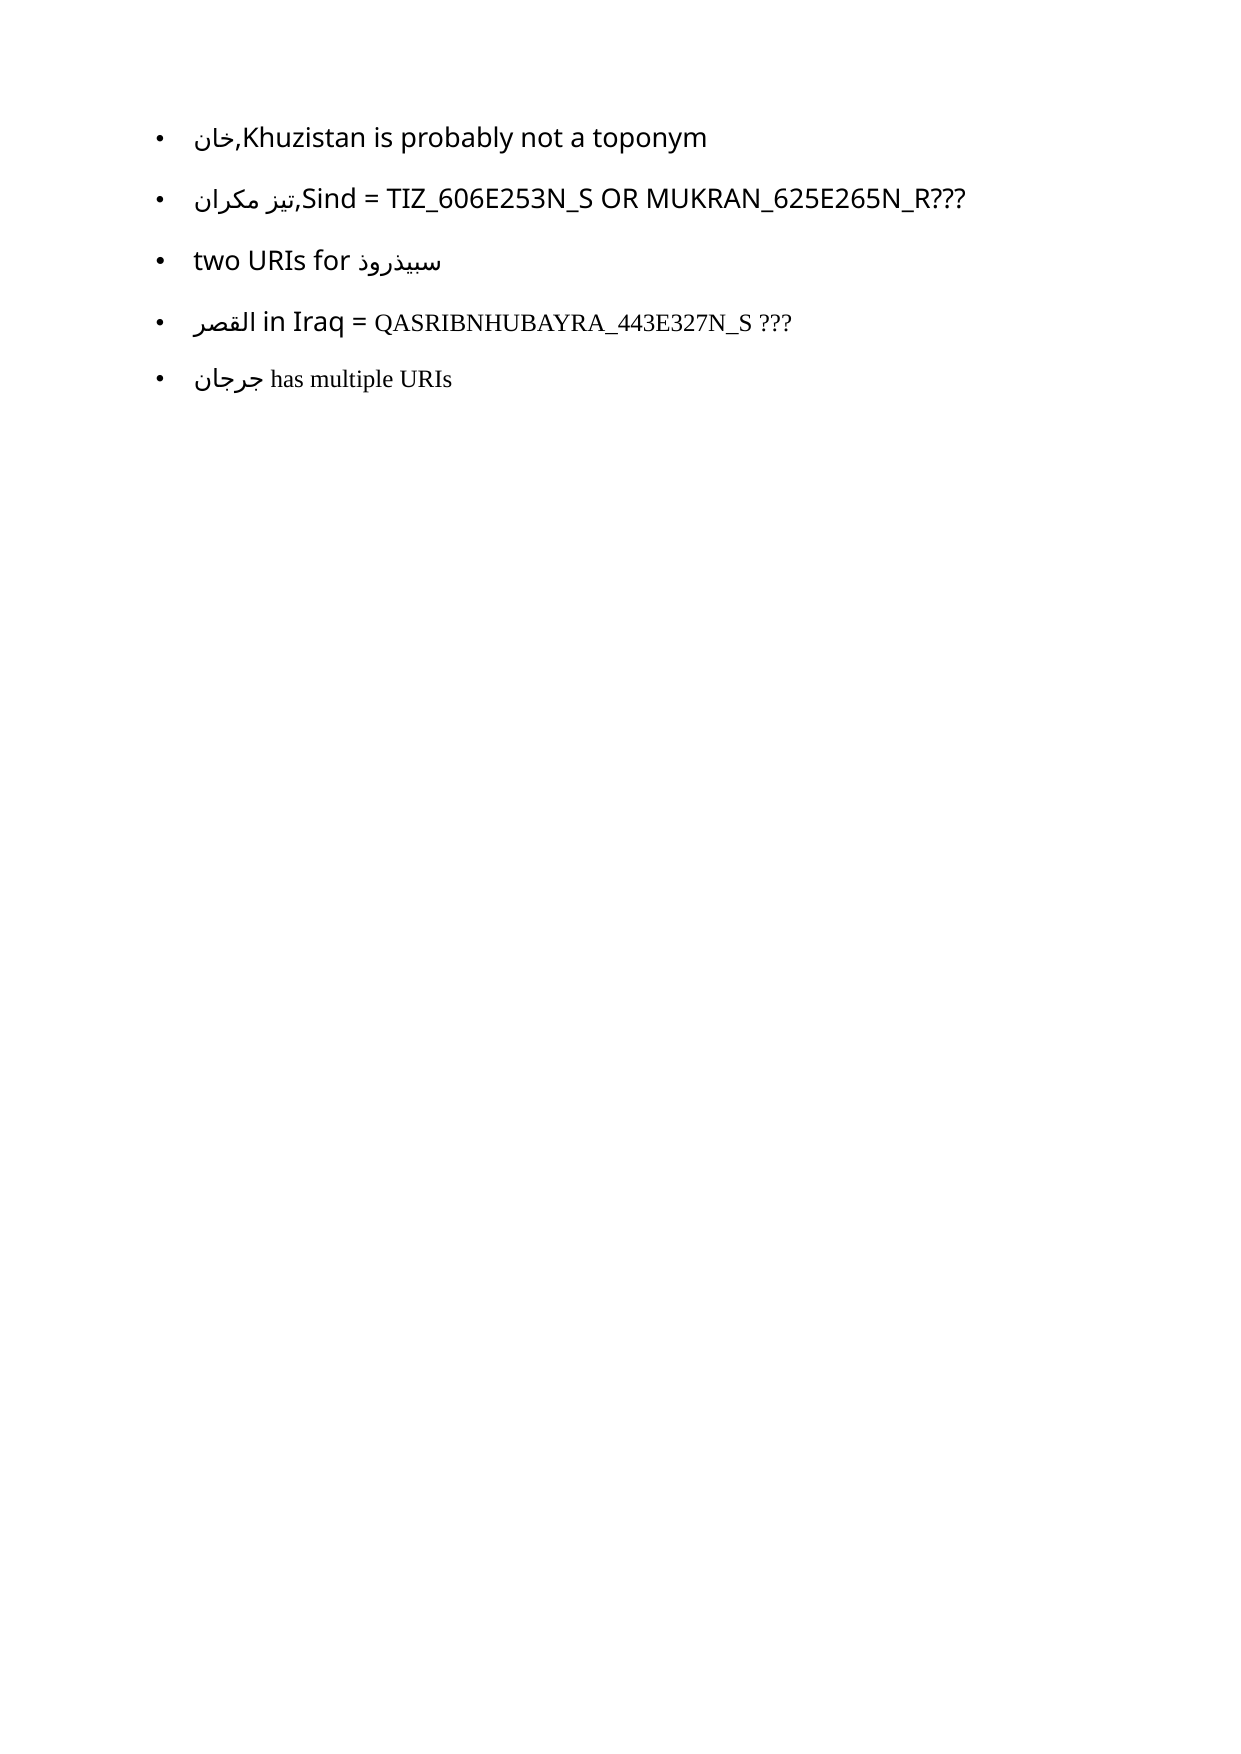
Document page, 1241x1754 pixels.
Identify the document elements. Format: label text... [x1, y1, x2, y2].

list two URIs for سبيذروذ [156, 241, 1122, 280]
list جرجان has multiple URIs [156, 364, 1122, 398]
list تيز مكران,Sind = TIZ_606E253N_S OR MUKRAN_625E265N_R??? [156, 180, 1122, 219]
list خان,Khuzistan is probably not a toponym [156, 118, 1122, 157]
list القصر in Iraq = QASRIBNHUBAYRA_443E327N_S ??? [156, 303, 1122, 342]
